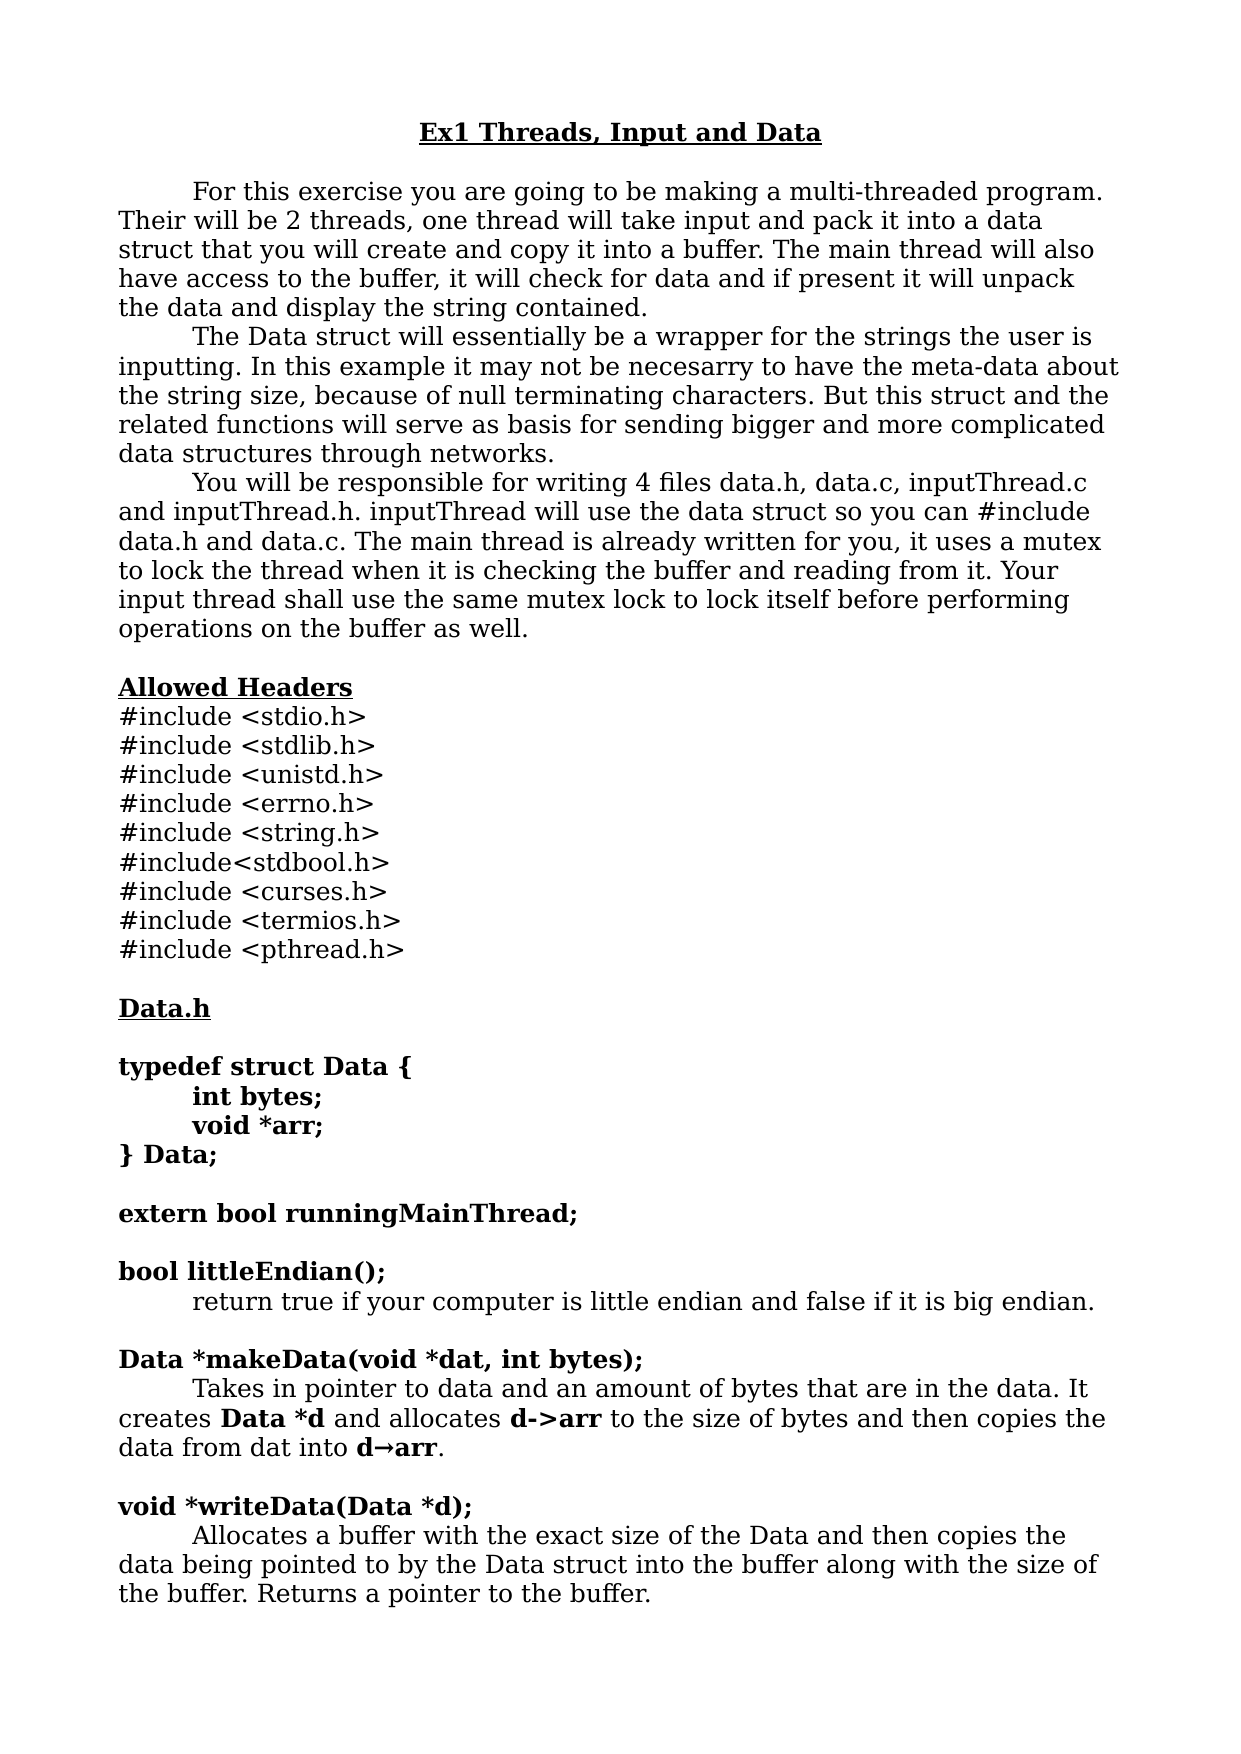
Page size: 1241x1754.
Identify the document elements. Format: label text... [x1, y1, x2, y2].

text #include <errno.h> [118, 789, 1122, 818]
text The Data struct will essentially be a wrapper for the strings the user is inputting. In this example it may not be necesarry to have the meta-data about the string size, because of null terminating characters. But this struct and the related functions will serve as basis for sending bigger and more complicated data structures through networks. [118, 322, 1122, 468]
text Data *makeData(void *dat, int bytes); [118, 1345, 1122, 1374]
text typedef struct Data { [118, 1052, 1122, 1081]
text Data.h [118, 993, 1122, 1023]
text #include <curses.h> [118, 877, 1122, 906]
text #include <termios.h> [118, 906, 1122, 935]
text } Data; [118, 1140, 1122, 1169]
text #include<stdbool.h> [118, 848, 1122, 877]
text extern bool runningMainThread; [118, 1199, 1122, 1228]
text #include <stdio.h> [118, 702, 1122, 731]
text For this exercise you are going to be making a multi-threaded program. Their will be 2 threads, one thread will take input and pack it into a data struct that you will create and copy it into a buffer. The main thread will also have access to the buffer, it will check for data and if present it will unpack the data and display the string contained. [118, 177, 1122, 322]
text #include <stdlib.h> [118, 731, 1122, 760]
text #include <string.h> [118, 818, 1122, 848]
text Allowed Headers [118, 672, 1122, 702]
text int bytes; [118, 1081, 1122, 1111]
text return true if your computer is little endian and false if it is big endian. [118, 1287, 1122, 1316]
text Allocates a buffer with the exact size of the Data and then copies the data being pointed to by the Data struct into the buffer along with the size of the buffer. Returns a pointer to the buffer. [118, 1521, 1122, 1608]
text #include <unistd.h> [118, 760, 1122, 789]
text Ex1 Threads, Input and Data [118, 118, 1122, 147]
text bool littleEndian(); [118, 1257, 1122, 1287]
text #include <pthread.h> [118, 935, 1122, 964]
text Takes in pointer to data and an amount of bytes that are in the data. It creates Data *d and allocates d->arr to the size of bytes and then copies the data from dat into d→arr. [118, 1374, 1122, 1462]
text You will be responsible for writing 4 files data.h, data.c, inputThread.c and inputThread.h. inputThread will use the data struct so you can #include data.h and data.c. The main thread is already written for you, it uses a mutex to lock the thread when it is checking the buffer and reading from it. Your input thread shall use the same mutex lock to lock itself before performing operations on the buffer as well. [118, 468, 1122, 643]
text void *arr; [118, 1111, 1122, 1140]
text void *writeData(Data *d); [118, 1491, 1122, 1521]
